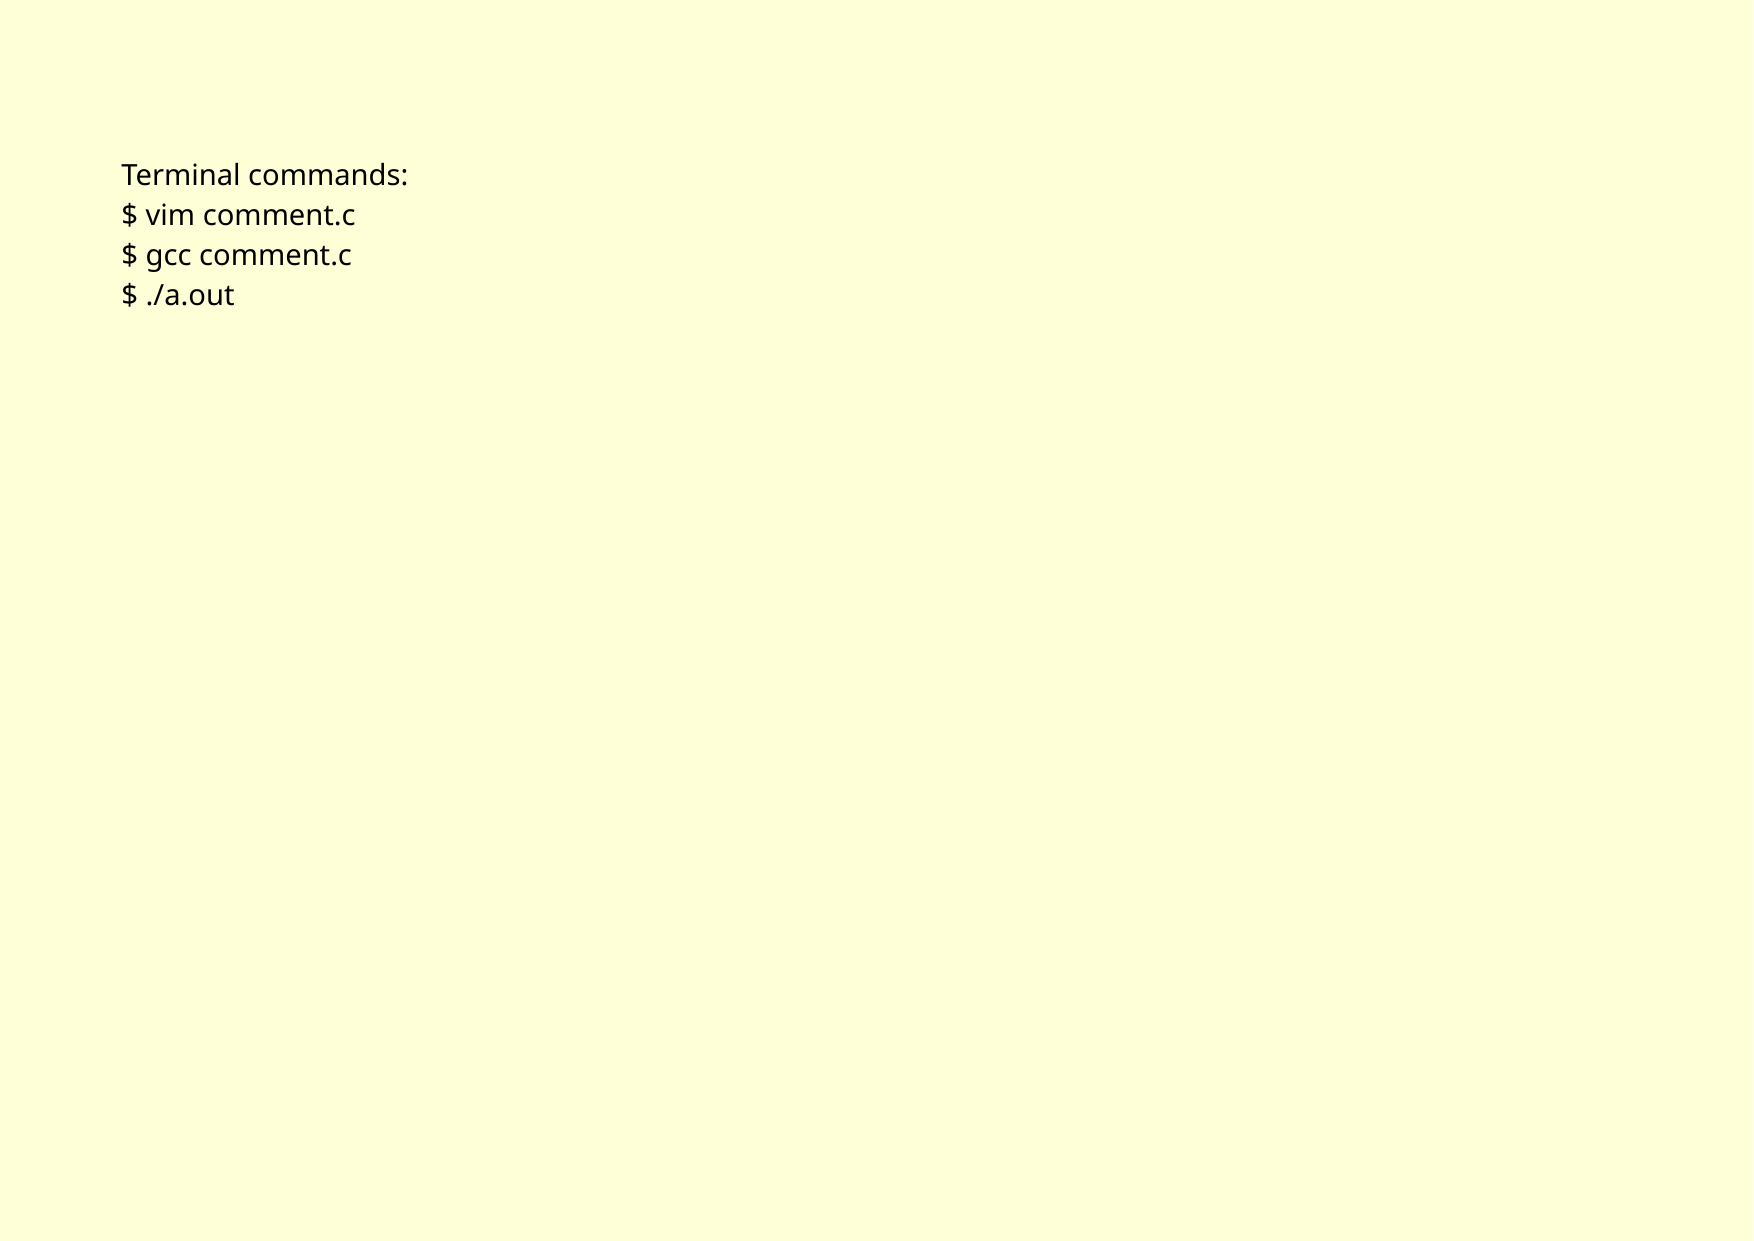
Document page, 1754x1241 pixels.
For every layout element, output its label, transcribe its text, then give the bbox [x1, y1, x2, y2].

text $ ./a.out [121, 274, 1632, 313]
text $ vim comment.c [121, 194, 1632, 234]
text $ gcc comment.c [121, 234, 1632, 274]
text Terminal commands: [121, 155, 1632, 194]
